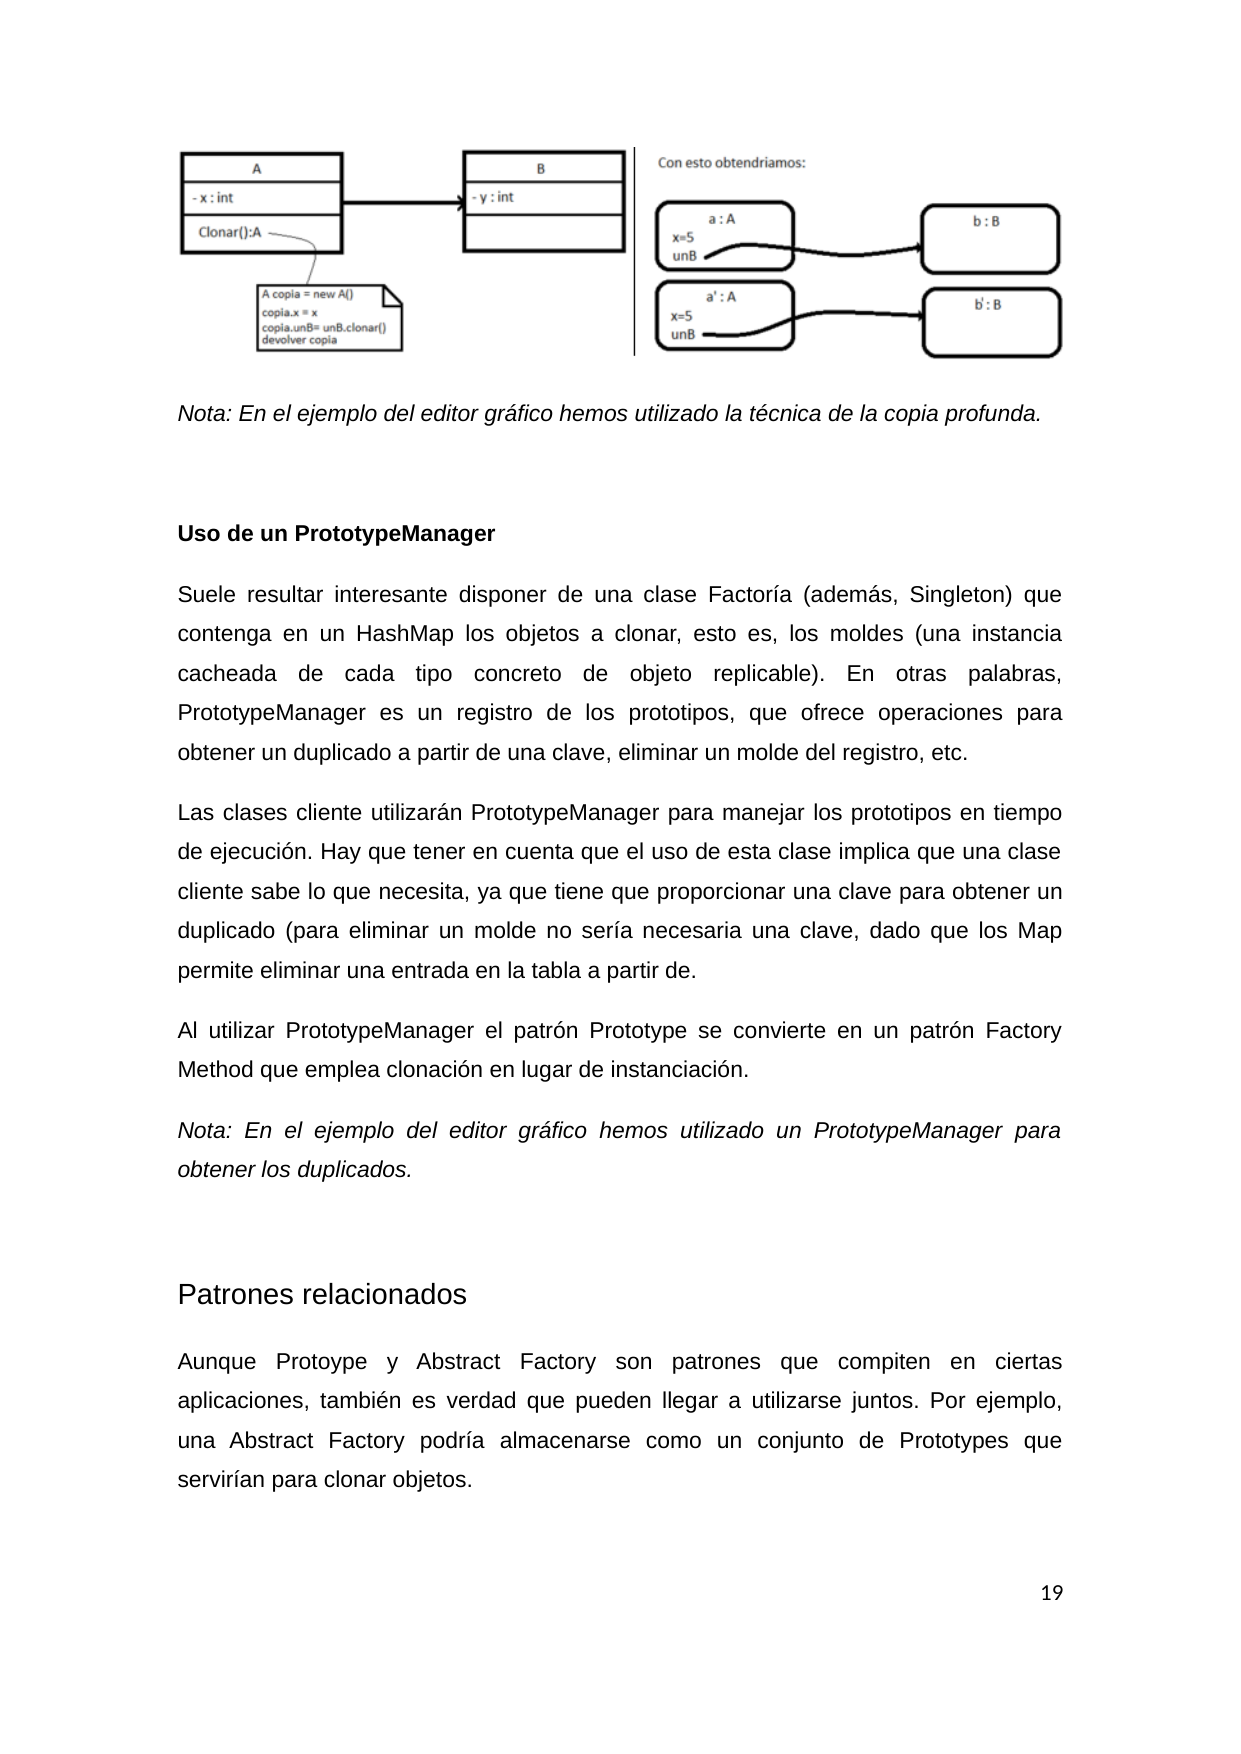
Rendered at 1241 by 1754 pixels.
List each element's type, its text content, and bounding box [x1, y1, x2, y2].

text Las clases cliente utilizarán PrototypeManager para manejar los prototipos en tiempo de ejecución. Hay que tener en cuenta que el uso de esta clase implica que una clase cliente sabe lo que necesita, ya que tiene que proporcionar una clave para obtener un duplicado (para eliminar un molde no sería necesaria una clave, dado que los Map permite eliminar una entrada en la tabla a partir de. [177, 799, 1063, 983]
text Aunque Protoype y Abstract Factory son patrones que compiten en ciertas aplicaciones, también es verdad que pueden llegar a utilizarse juntos. Por ejemplo, una Abstract Factory podría almacenarse como un conjunto de Prototypes que servirían para clonar objetos. [177, 1348, 1063, 1493]
picture [177, 147, 1064, 365]
text Nota: En el ejemplo del editor gráfico hemos utilizado un PrototypeManager para obtener los duplicados. [177, 1117, 1063, 1183]
text Patrones relacionados [177, 1277, 1063, 1310]
text Al utilizar PrototypeManager el patrón Prototype se convierte en un patrón Factory Method que emplea clonación en lugar de instanciación. [177, 1017, 1063, 1083]
text Nota: En el ejemplo del editor gráfico hemos utilizado la técnica de la copia profunda. [177, 399, 1063, 426]
text Uso de un PrototypeManager [177, 520, 1063, 547]
text Suele resultar interesante disponer de una clase Factoría (además, Singleton) que contenga en un HashMap los objetos a clonar, esto es, los moldes (una instancia cacheada de cada tipo concreto de objeto replicable). En otras palabras, PrototypeManager es un registro de los prototipos, que ofrece operaciones para obtener un duplicado a partir de una clave, eliminar un molde del registro, etc. [177, 581, 1063, 765]
